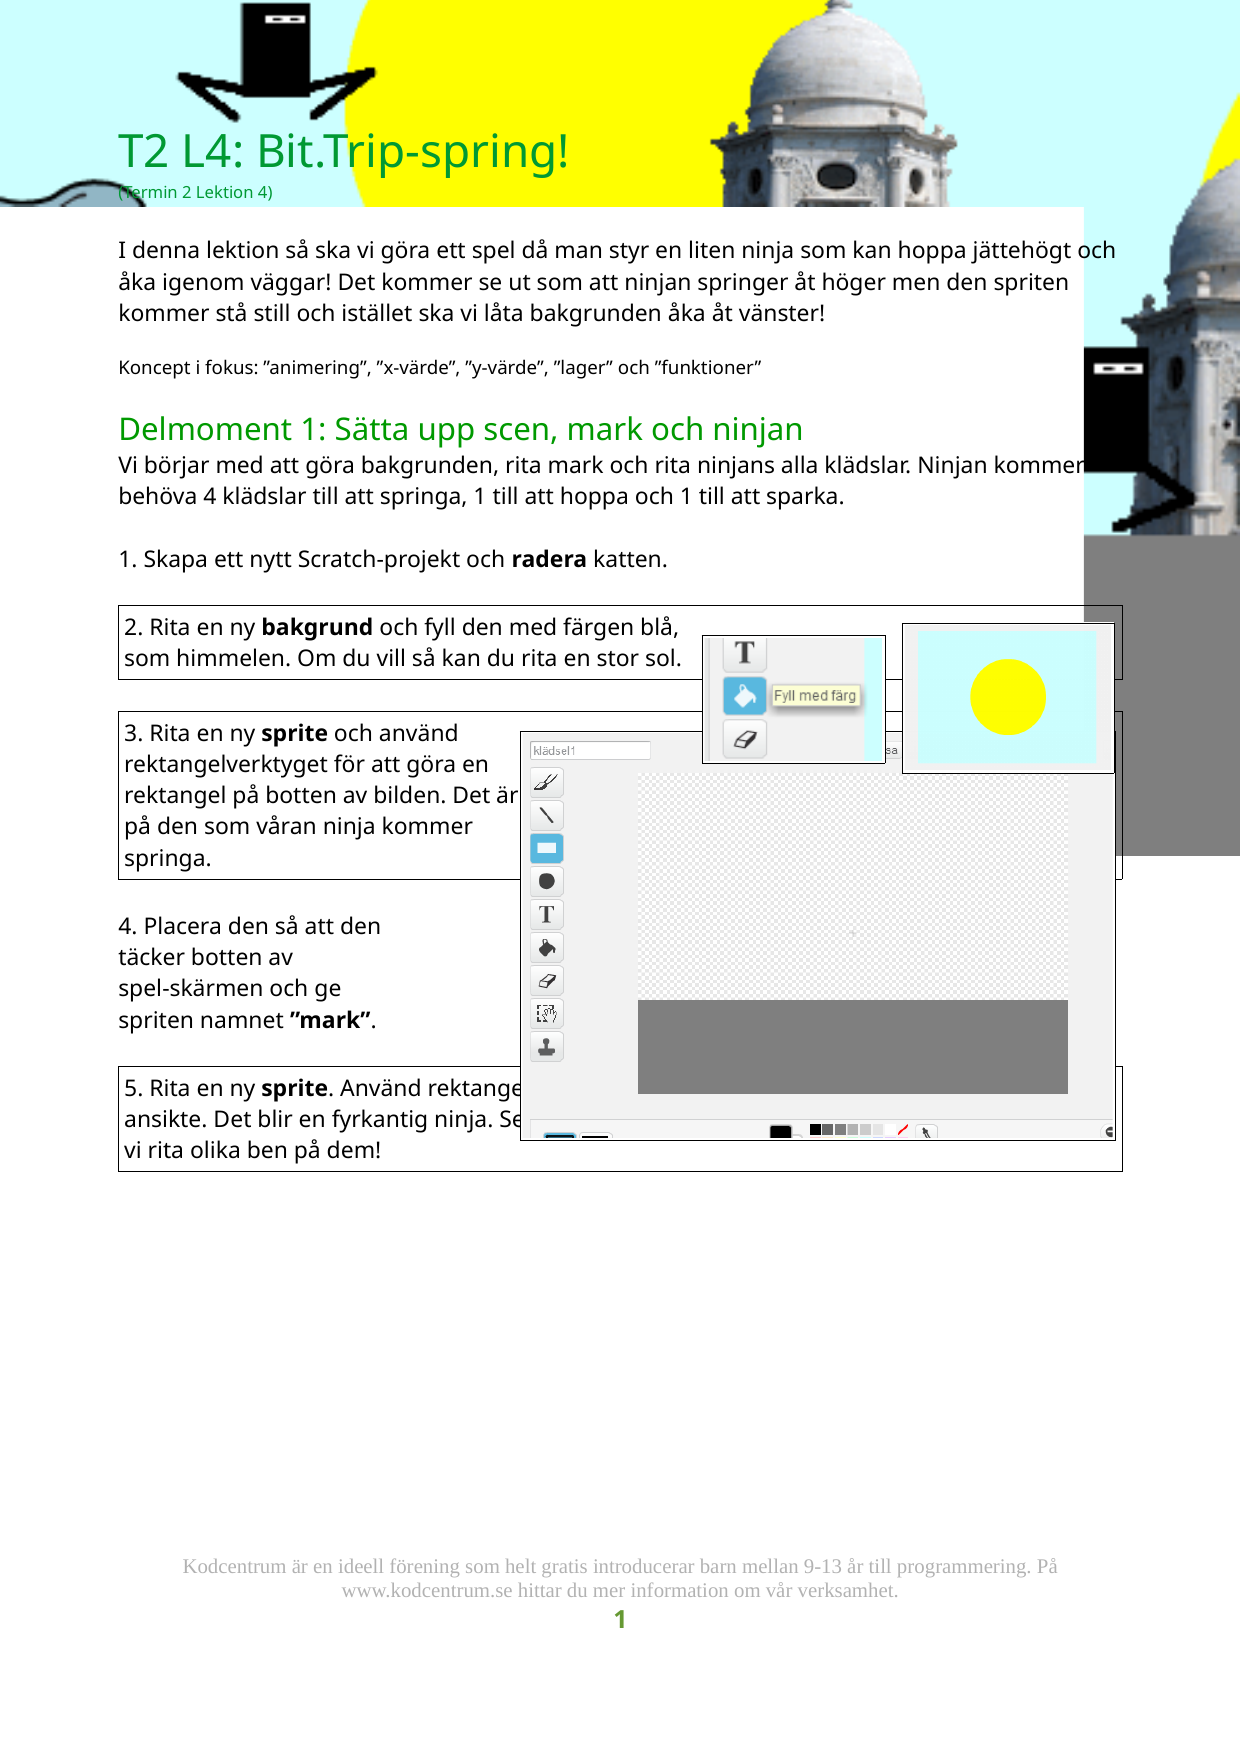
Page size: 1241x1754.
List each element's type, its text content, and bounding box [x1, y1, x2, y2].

text spel-skärmen och ge [118, 972, 520, 1004]
picture [522, 733, 1113, 1138]
text Delmoment 1: Sätta upp scen, mark och ninjan [118, 406, 1083, 449]
table_header 2. Rita en ny bakgrund och fyll den med färgen blå, som himmelen. Om du vill så kan du rita en stor sol. [119, 606, 1083, 679]
text täcker botten av [118, 941, 520, 972]
table_header [903, 624, 1114, 773]
picture [0, 0, 1240, 856]
picture [1083, 247, 1088, 257]
text Koncept i fokus: ”animering”, ”x-värde”, ”y-värde”, ”lager” och ”funktioner” [118, 354, 1083, 380]
table_header [703, 636, 885, 763]
table_header 5. Rita en ny sprite. Använd rektangelverktyget för att göra en rektangel och ett litet ansikte. Det blir en fyrkantig ninja. Sen så kopierar du klädseln så att vi har 6 såna. Sen ska vi rita olika ben på dem! [119, 1067, 1122, 1171]
text 4. Placera den så att den [118, 910, 520, 941]
text spriten namnet ”mark”. [118, 1004, 520, 1035]
picture [904, 625, 1111, 770]
table_header 3. Rita en ny sprite och använd rektangelverktyget för att göra en rektangel på botten av bilden. Det är på den som våran ninja kommer springa. [119, 712, 702, 878]
text 1. Skapa ett nytt Scratch-projekt och radera katten. [118, 543, 1083, 574]
picture [704, 638, 882, 761]
text Vi börjar med att göra bakgrunden, rita mark och rita ninjans alla klädslar. Ninjan kommer behöva 4 klädslar till att springa, 1 till att hoppa och 1 till att sparka. [118, 449, 1083, 512]
picture [1083, 606, 1122, 679]
picture [1115, 712, 1122, 856]
text I denna lektion så ska vi göra ett spel då man styr en liten ninja som kan hoppa jättehögt och åka igenom väggar! Det kommer se ut som att ninjan springer åt höger men den spriten kommer stå still och istället ska vi låta bakgrunden åka åt vänster! [118, 234, 1083, 328]
